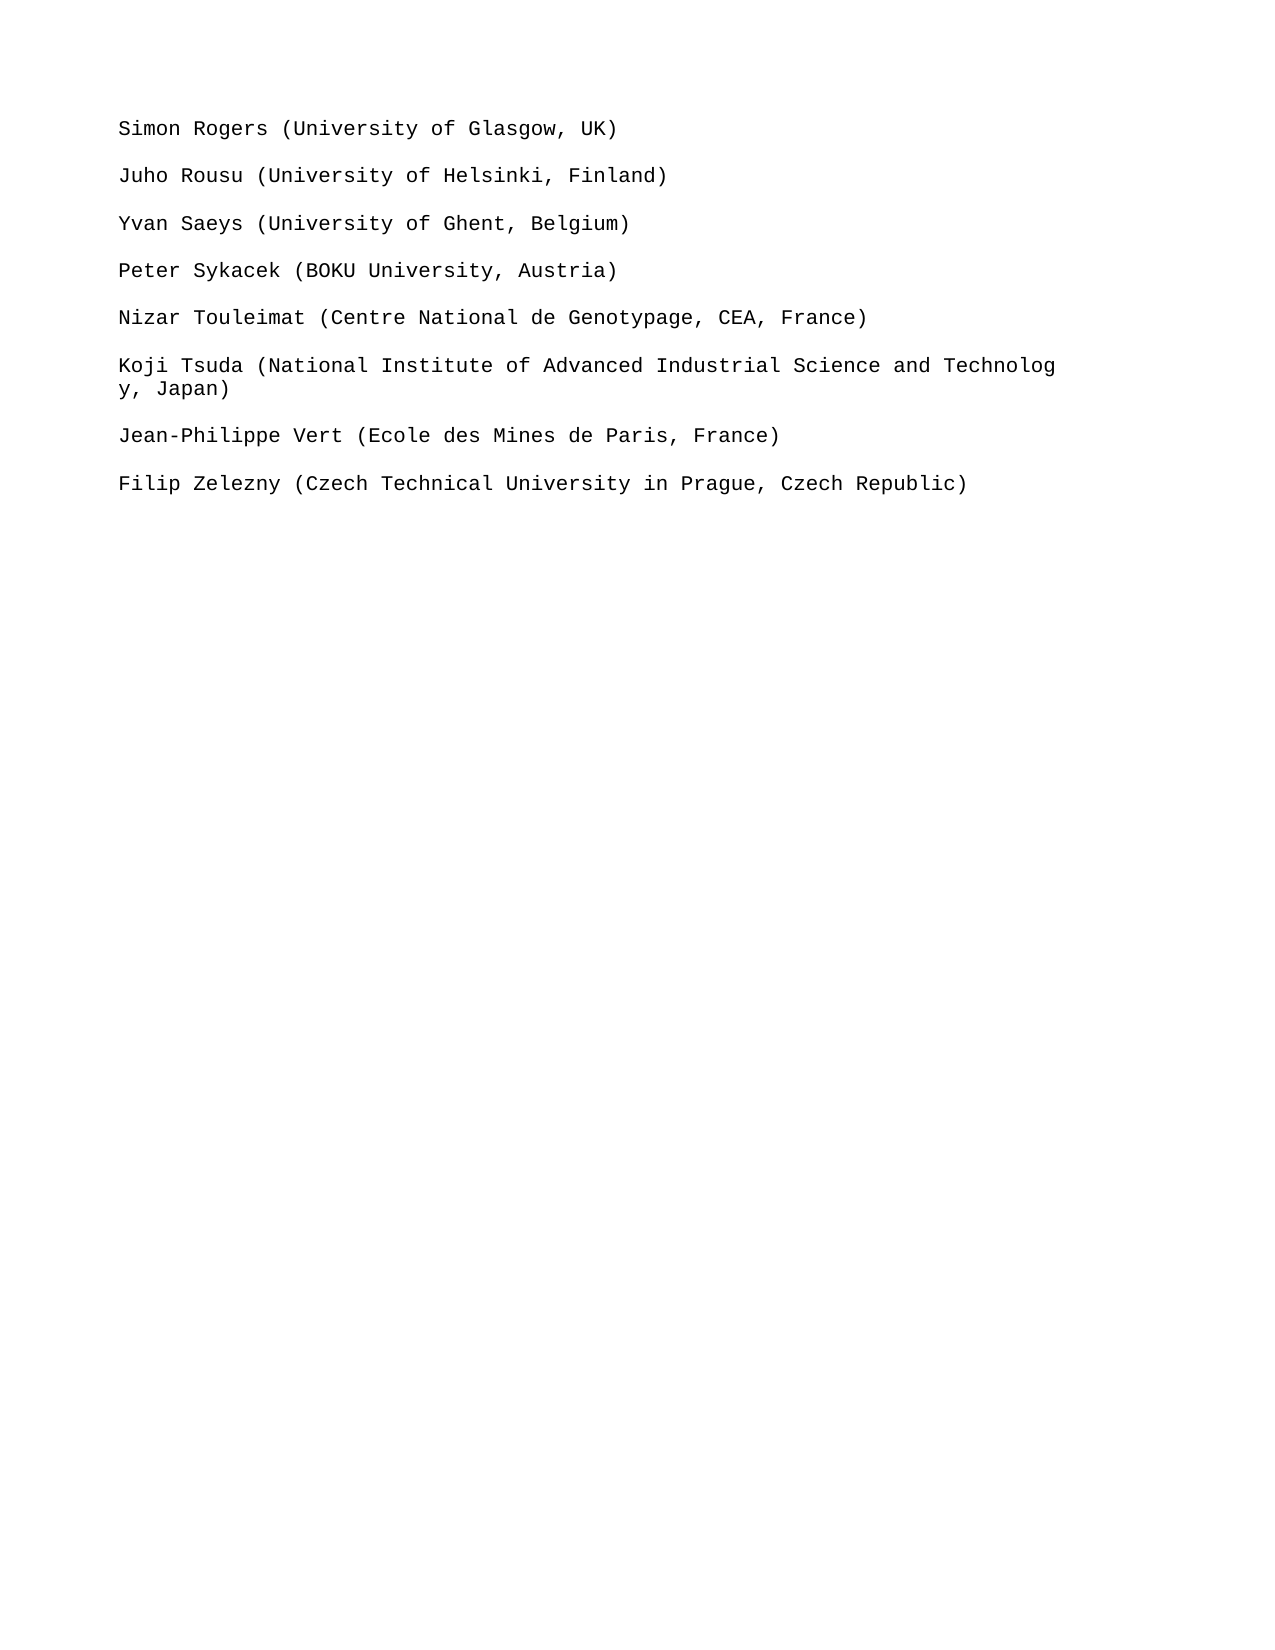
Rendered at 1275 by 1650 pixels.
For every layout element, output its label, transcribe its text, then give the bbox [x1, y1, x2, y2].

text Peter Sykacek (BOKU University, Austria) [118, 260, 1157, 284]
text Jean-Philippe Vert (Ecole des Mines de Paris, France) [118, 426, 1157, 449]
text Koji Tsuda (National Institute of Advanced Industrial Science and Technolog [118, 354, 1157, 378]
text Simon Rogers (University of Glasgow, UK) [118, 118, 1157, 142]
text Nizar Touleimat (Centre National de Genotypage, CEA, France) [118, 307, 1157, 331]
text Yvan Saeys (University of Ghent, Belgium) [118, 213, 1157, 236]
text Juho Rousu (University of Helsinki, Finland) [118, 165, 1157, 189]
text y, Japan) [118, 378, 1157, 402]
text Filip Zelezny (Czech Technical University in Prague, Czech Republic) [118, 473, 1157, 496]
